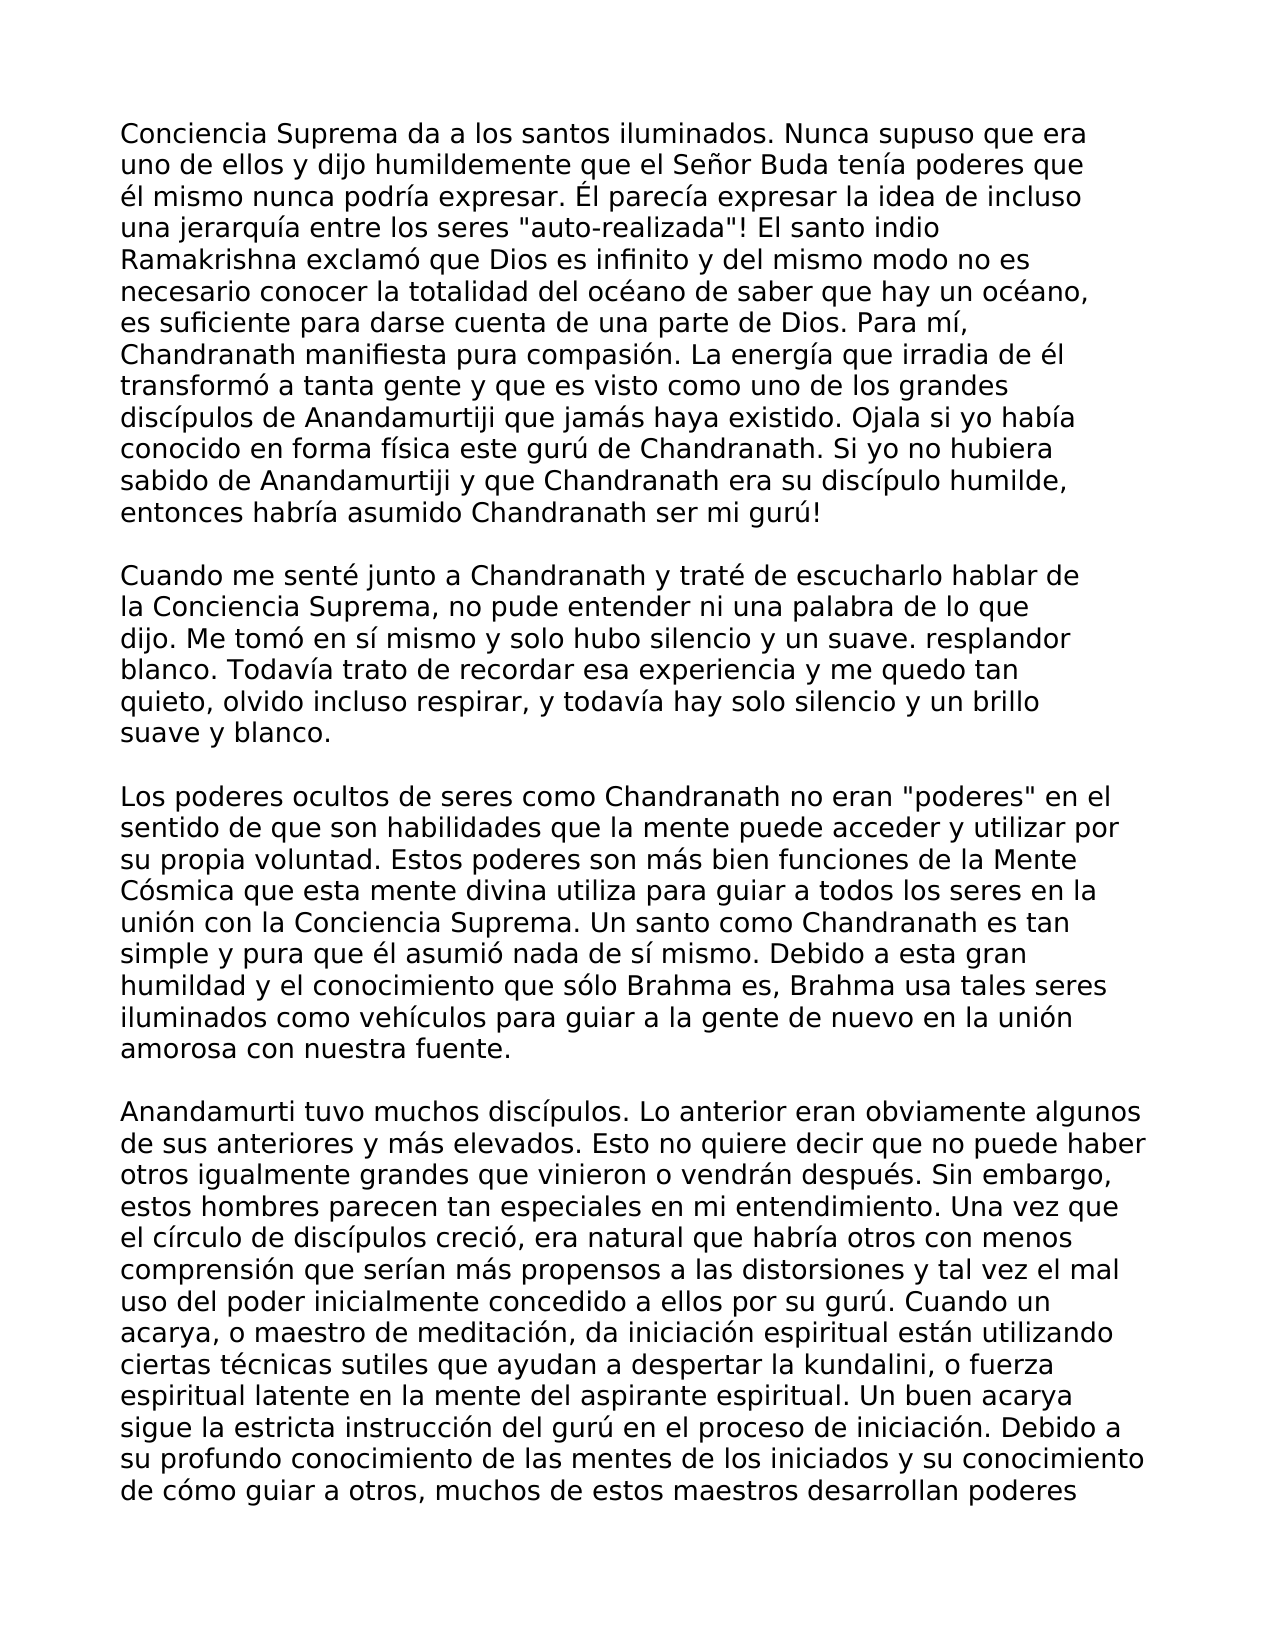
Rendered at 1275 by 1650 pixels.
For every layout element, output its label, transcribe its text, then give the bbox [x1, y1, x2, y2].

text Anandamurti tuvo muchos discípulos. Lo anterior eran obviamente algunos de sus anteriores y más elevados. Esto no quiere decir que no puede haber otros igualmente grandes que vinieron o vendrán después. Sin embargo, estos hombres parecen tan especiales en mi entendimiento. Una vez que el círculo de discípulos creció, era natural que habría otros con menos comprensión que serían más propensos a las distorsiones y tal vez el mal uso del poder inicialmente concedido a ellos por su gurú. Cuando un acarya, o maestro de meditación, da iniciación espiritual están utilizando ciertas técnicas sutiles que ayudan a despertar la kundalini, o fuerza espiritual latente en la mente del aspirante espiritual. Un buen acarya sigue la estricta instrucción del gurú en el proceso de iniciación. Debido a su profundo conocimiento de las mentes de los iniciados y su conocimiento de cómo guiar a otros, muchos de estos maestros desarrollan poderes [120, 1097, 1148, 1507]
text Conciencia Suprema da a los santos iluminados. Nunca supuso que era uno de ellos y dijo humildemente que el Señor Buda tenía poderes que él mismo nunca podría expresar. Él parecía expresar la idea de incluso una jerarquía entre los seres "auto-realizada"! El santo indio Ramakrishna exclamó que Dios es infinito y del mismo modo no es necesario conocer la totalidad del océano de saber que hay un océano, es suficiente para darse cuenta de una parte de Dios. Para mí, Chandranath manifiesta pura compasión. La energía que irradia de él transformó a tanta gente y que es visto como uno de los grandes discípulos de Anandamurtiji que jamás haya existido. Ojala si yo había conocido en forma física este gurú de Chandranath. Si yo no hubiera sabido de Anandamurtiji y que Chandranath era su discípulo humilde, entonces habría asumido Chandranath ser mi gurú! [120, 118, 1093, 528]
text Cuando me senté junto a Chandranath y traté de escucharlo hablar de la Conciencia Suprema, no pude entender ni una palabra de lo que dijo. Me tomó en sí mismo y solo hubo silencio y un suave. resplandor blanco. Todavía trato de recordar esa experiencia y me quedo tan quieto, olvido incluso respirar, y todavía hay solo silencio y un brillo suave y blanco. [120, 560, 1093, 749]
text Los poderes ocultos de seres como Chandranath no eran "poderes" en el sentido de que son habilidades que la mente puede acceder y utilizar por su propia voluntad. Estos poderes son más bien funciones de la Mente Cósmica que esta mente divina utiliza para guiar a todos los seres en la unión con la Conciencia Suprema. Un santo como Chandranath es tan simple y pura que él asumió nada de sí mismo. Debido a esta gran humildad y el conocimiento que sólo Brahma es, Brahma usa tales seres iluminados como vehículos para guiar a la gente de nuevo en la unión amorosa con nuestra fuente. [120, 781, 1148, 1065]
